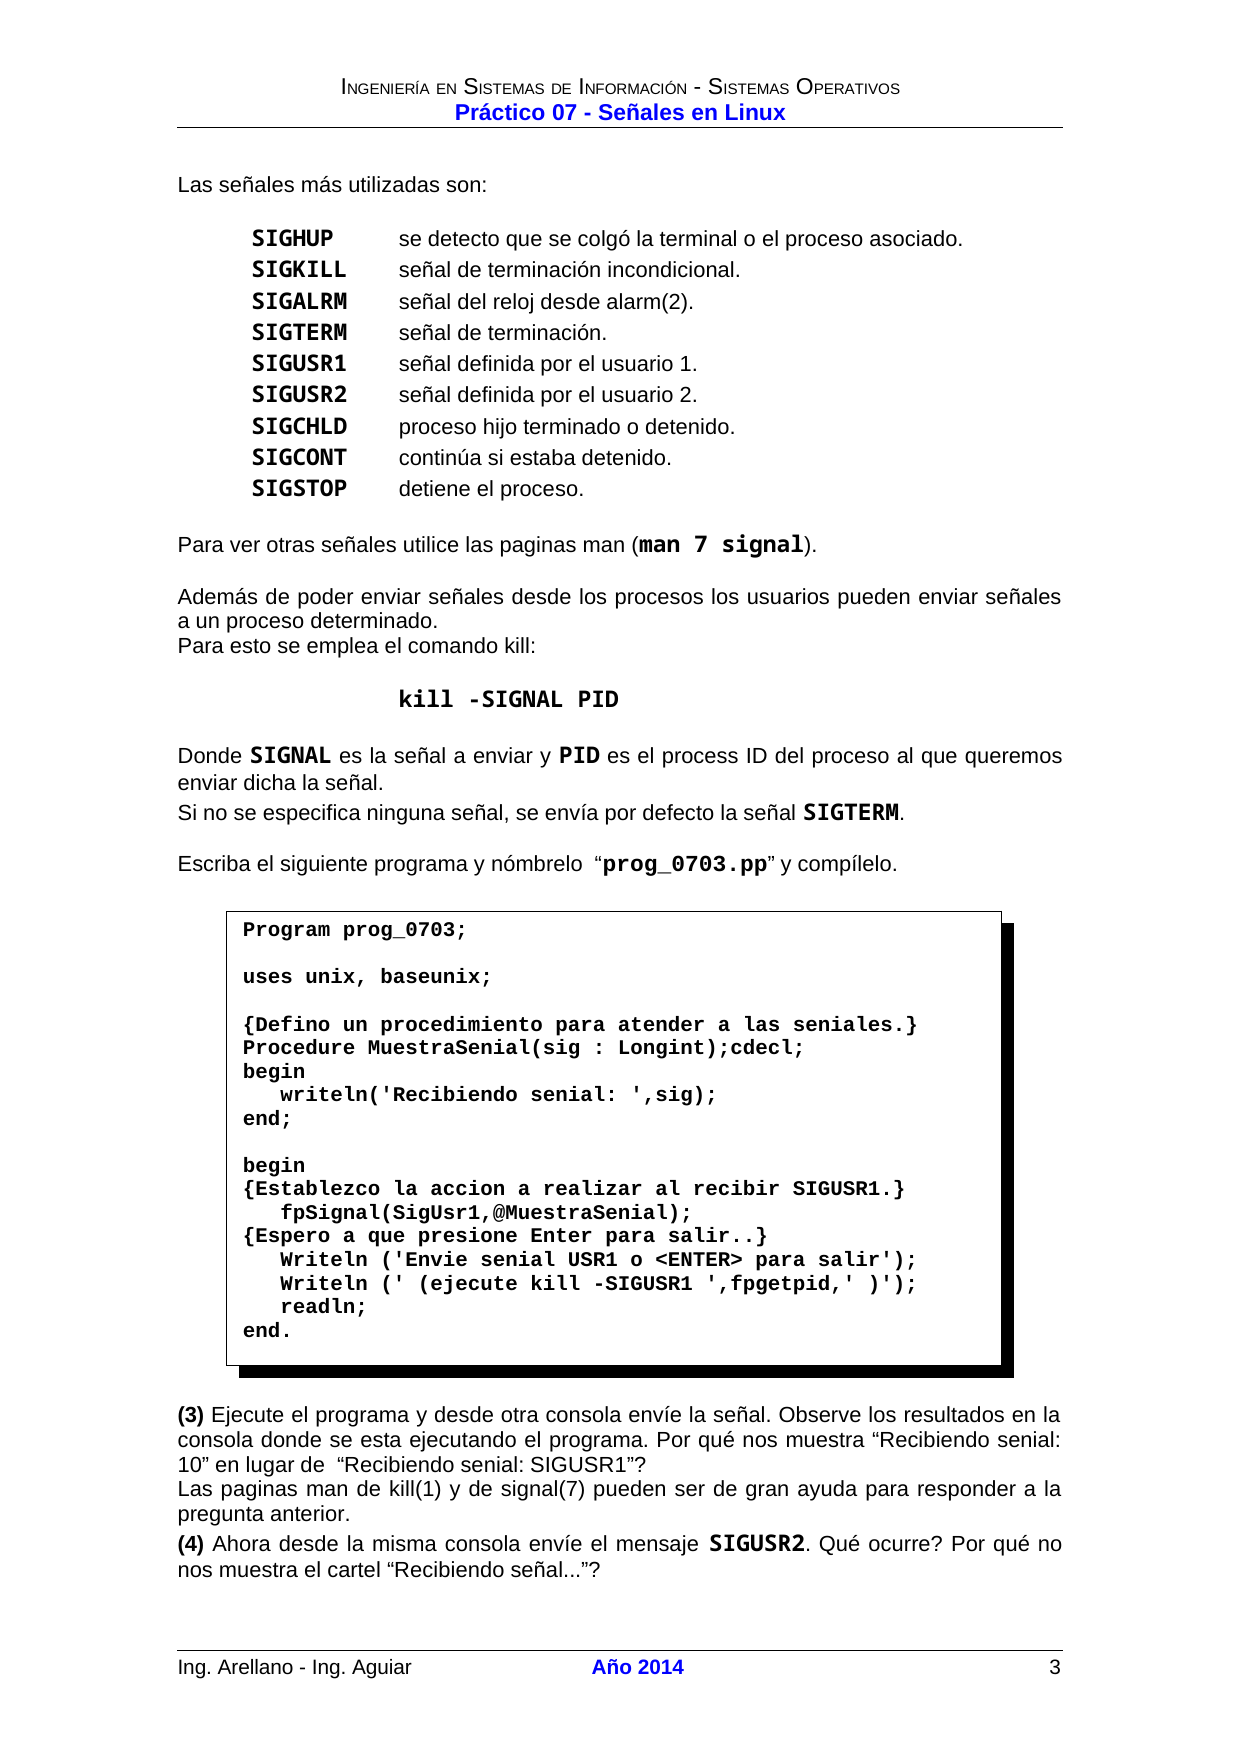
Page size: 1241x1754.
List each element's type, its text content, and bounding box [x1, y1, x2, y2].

text SIGCHLD proceso hijo terminado o detenido. [177, 409, 1063, 441]
text Además de poder enviar señales desde los procesos los usuarios pueden enviar señales a un proceso determinado. [177, 584, 1063, 634]
text Las paginas man de kill(1) y de signal(7) pueden ser de gran ayuda para responder a la pregunta anterior. [177, 1477, 1063, 1526]
text (3) Ejecute el programa y desde otra consola envíe la señal. Observe los resultados en la consola donde se esta ejecutando el programa. Por qué nos muestra “Recibiendo senial: 10” en lugar de “Recibiendo senial: SIGUSR1”? [177, 1402, 1063, 1477]
text end. [243, 1320, 985, 1343]
text {Establezco la accion a realizar al recibir SIGUSR1.} [243, 1178, 985, 1202]
text begin [243, 1061, 985, 1084]
text SIGALRM señal del reloj desde alarm(2). [177, 284, 1063, 316]
text SIGTERM señal de terminación. [177, 316, 1063, 347]
text begin [243, 1155, 985, 1178]
text Las señales más utilizadas son: [177, 172, 1063, 197]
text writeln('Recibiendo senial: ',sig); [243, 1084, 985, 1108]
text Para ver otras señales utilice las paginas man (man 7 signal). [177, 528, 1063, 559]
text readln; [243, 1296, 985, 1320]
text Escriba el siguiente programa y nómbrelo “prog_0703.pp” y compílelo. [177, 851, 1063, 878]
text Para esto se emplea el comando kill: [177, 634, 1063, 658]
text Writeln (' (ejecute kill -SIGUSR1 ',fpgetpid,' )'); [243, 1273, 985, 1296]
text SIGSTOP detiene el proceso. [177, 472, 1063, 503]
text fpSignal(SigUsr1,@MuestraSenial); [243, 1202, 985, 1226]
text SIGHUP se detecto que se colgó la terminal o el proceso asociado. [177, 222, 1063, 253]
text (4) Ahora desde la misma consola envíe el mensaje SIGUSR2. Qué ocurre? Por qué no nos muestra el cartel “Recibiendo señal...”? [177, 1526, 1063, 1582]
text SIGUSR2 señal definida por el usuario 2. [177, 378, 1063, 409]
text {Espero a que presione Enter para salir..} [243, 1226, 985, 1249]
text Donde SIGNAL es la señal a enviar y PID es el process ID del proceso al que queremos enviar dicha la señal. [177, 739, 1063, 795]
text Procedure MuestraSenial(sig : Longint);cdecl; [243, 1037, 985, 1061]
text uses unix, baseunix; [243, 967, 985, 990]
text Program prog_0703; [243, 919, 985, 943]
text SIGUSR1 señal definida por el usuario 1. [177, 347, 1063, 378]
text Writeln ('Envie senial USR1 o <ENTER> para salir'); [243, 1249, 985, 1273]
text kill -SIGNAL PID [177, 683, 1063, 714]
text Si no se especifica ninguna señal, se envía por defecto la señal SIGTERM. [177, 795, 1063, 827]
text end; [243, 1108, 985, 1131]
text {Defino un procedimiento para atender a las seniales.} [243, 1014, 985, 1037]
text SIGKILL señal de terminación incondicional. [177, 253, 1063, 284]
text SIGCONT continúa si estaba detenido. [177, 441, 1063, 472]
